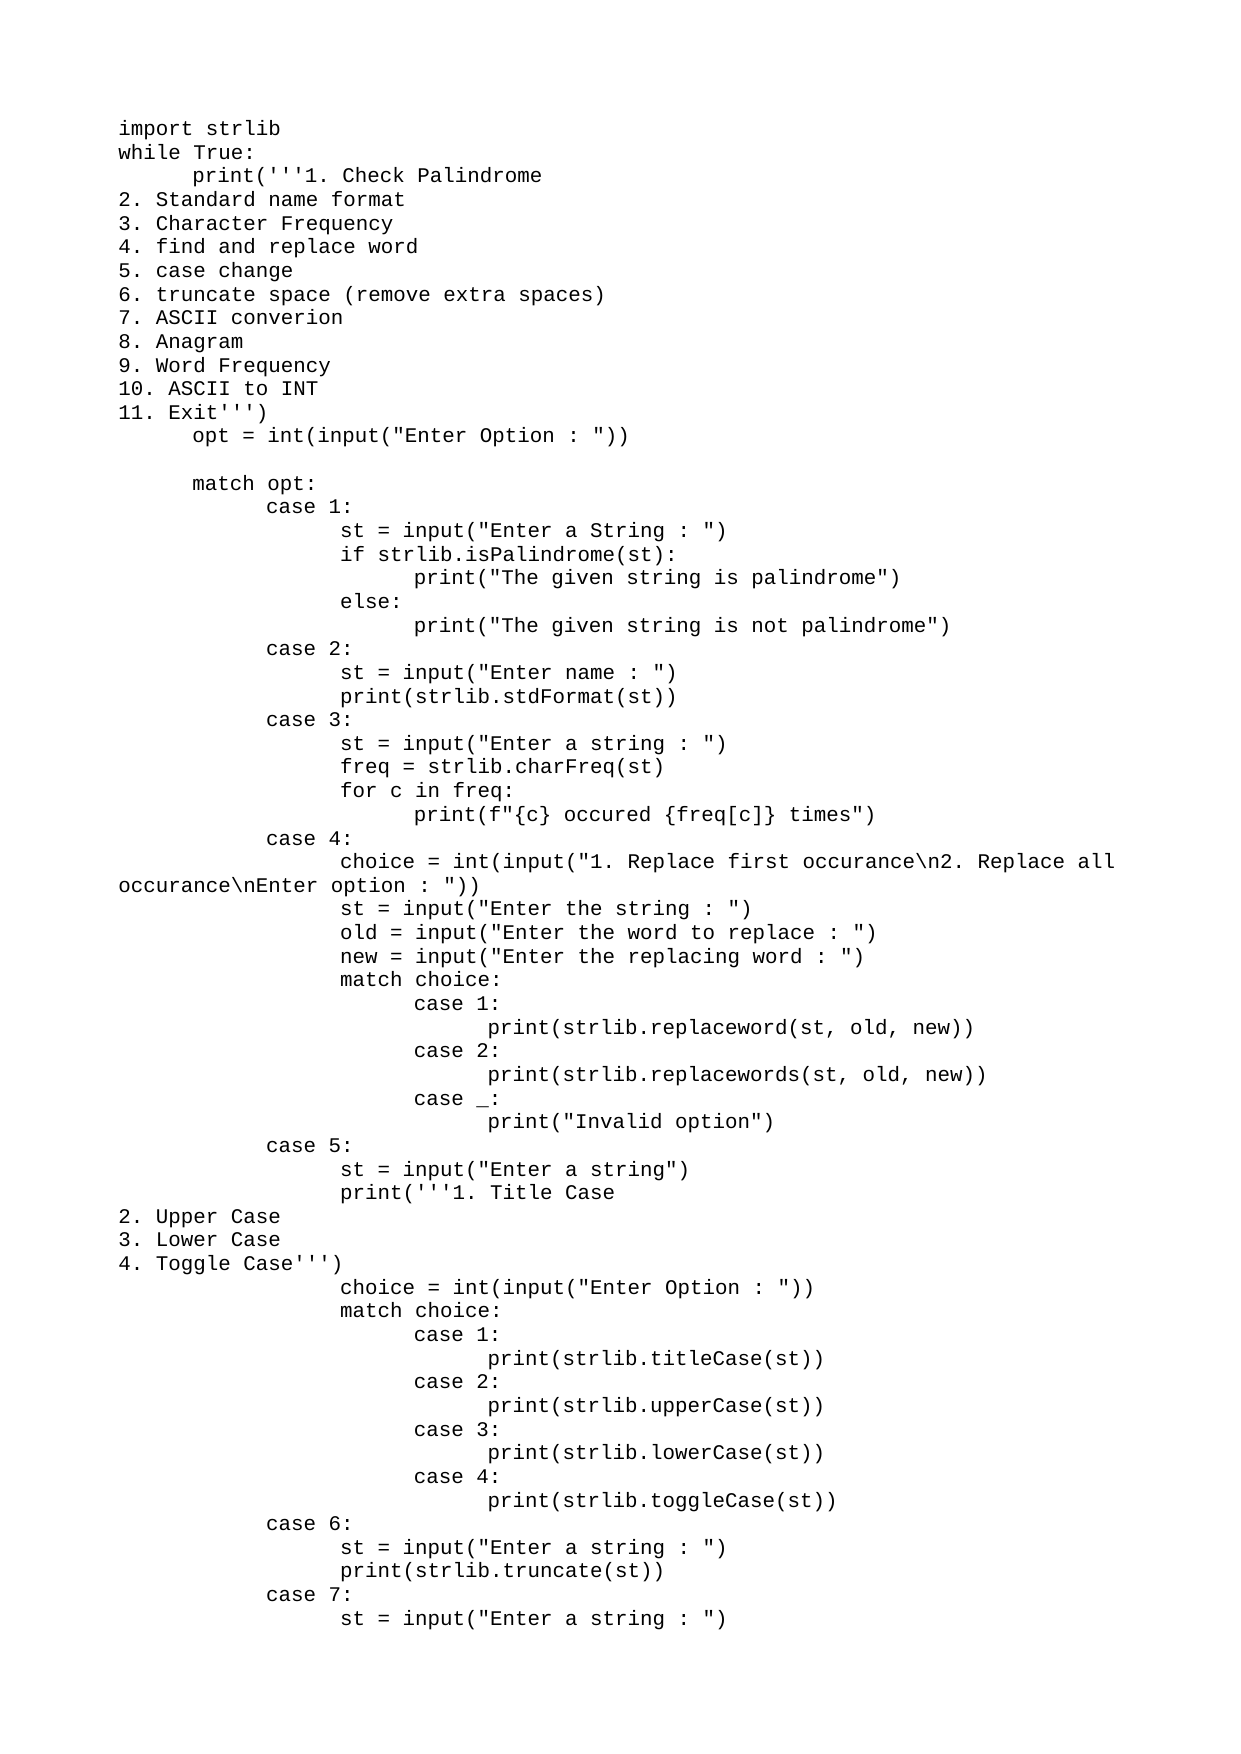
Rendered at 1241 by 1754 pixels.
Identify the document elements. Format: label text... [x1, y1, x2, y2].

text case 2: [118, 638, 1122, 662]
text old = input("Enter the word to replace : ") [118, 922, 1122, 946]
text match choice: [118, 1300, 1122, 1324]
text 3. Character Frequency [118, 213, 1122, 236]
text st = input("Enter name : ") [118, 662, 1122, 686]
text print("The given string is palindrome") [118, 567, 1122, 591]
text case 4: [118, 827, 1122, 851]
text for c in freq: [118, 780, 1122, 804]
text st = input("Enter the string : ") [118, 898, 1122, 922]
text freq = strlib.charFreq(st) [118, 757, 1122, 780]
text print(f"{c} occured {freq[c]} times") [118, 804, 1122, 827]
text opt = int(input("Enter Option : ")) [118, 426, 1122, 449]
text print('''1. Title Case [118, 1182, 1122, 1206]
text 4. Toggle Case''') [118, 1253, 1122, 1277]
text 3. Lower Case [118, 1229, 1122, 1253]
text st = input("Enter a string : ") [118, 1537, 1122, 1561]
text 7. ASCII converion [118, 307, 1122, 331]
text print(strlib.replacewords(st, old, new)) [118, 1064, 1122, 1088]
text st = input("Enter a string : ") [118, 1608, 1122, 1631]
text case 6: [118, 1513, 1122, 1537]
text print(strlib.titleCase(st)) [118, 1348, 1122, 1371]
text print(strlib.truncate(st)) [118, 1561, 1122, 1584]
text choice = int(input("Enter Option : ")) [118, 1277, 1122, 1300]
text import strlib [118, 118, 1122, 142]
text match choice: [118, 969, 1122, 993]
text choice = int(input("1. Replace first occurance\n2. Replace all occurance\nEnter option : ")) [118, 851, 1122, 898]
text new = input("Enter the replacing word : ") [118, 946, 1122, 969]
text st = input("Enter a string") [118, 1158, 1122, 1182]
text case 2: [118, 1371, 1122, 1395]
text print(strlib.replaceword(st, old, new)) [118, 1017, 1122, 1040]
text print(strlib.toggleCase(st)) [118, 1489, 1122, 1513]
text case 1: [118, 496, 1122, 520]
text case 4: [118, 1466, 1122, 1489]
text print("Invalid option") [118, 1111, 1122, 1135]
text 8. Anagram [118, 331, 1122, 354]
text case 1: [118, 1324, 1122, 1348]
text 6. truncate space (remove extra spaces) [118, 284, 1122, 307]
text print("The given string is not palindrome") [118, 615, 1122, 638]
text st = input("Enter a string : ") [118, 733, 1122, 757]
text while True: [118, 142, 1122, 165]
text 4. find and replace word [118, 236, 1122, 260]
text 9. Word Frequency [118, 354, 1122, 378]
text case 1: [118, 993, 1122, 1017]
text print(strlib.lowerCase(st)) [118, 1442, 1122, 1466]
text 2. Upper Case [118, 1206, 1122, 1229]
text if strlib.isPalindrome(st): [118, 544, 1122, 567]
text case 2: [118, 1040, 1122, 1064]
text print('''1. Check Palindrome [118, 165, 1122, 189]
text case 5: [118, 1135, 1122, 1158]
text else: [118, 591, 1122, 615]
text case 3: [118, 1419, 1122, 1442]
text 10. ASCII to INT [118, 378, 1122, 402]
text print(strlib.stdFormat(st)) [118, 686, 1122, 709]
text st = input("Enter a String : ") [118, 520, 1122, 544]
text print(strlib.upperCase(st)) [118, 1395, 1122, 1419]
text match opt: [118, 473, 1122, 496]
text case _: [118, 1088, 1122, 1111]
text 5. case change [118, 260, 1122, 284]
text 11. Exit''') [118, 402, 1122, 426]
text 2. Standard name format [118, 189, 1122, 213]
text case 7: [118, 1584, 1122, 1608]
text case 3: [118, 709, 1122, 733]
